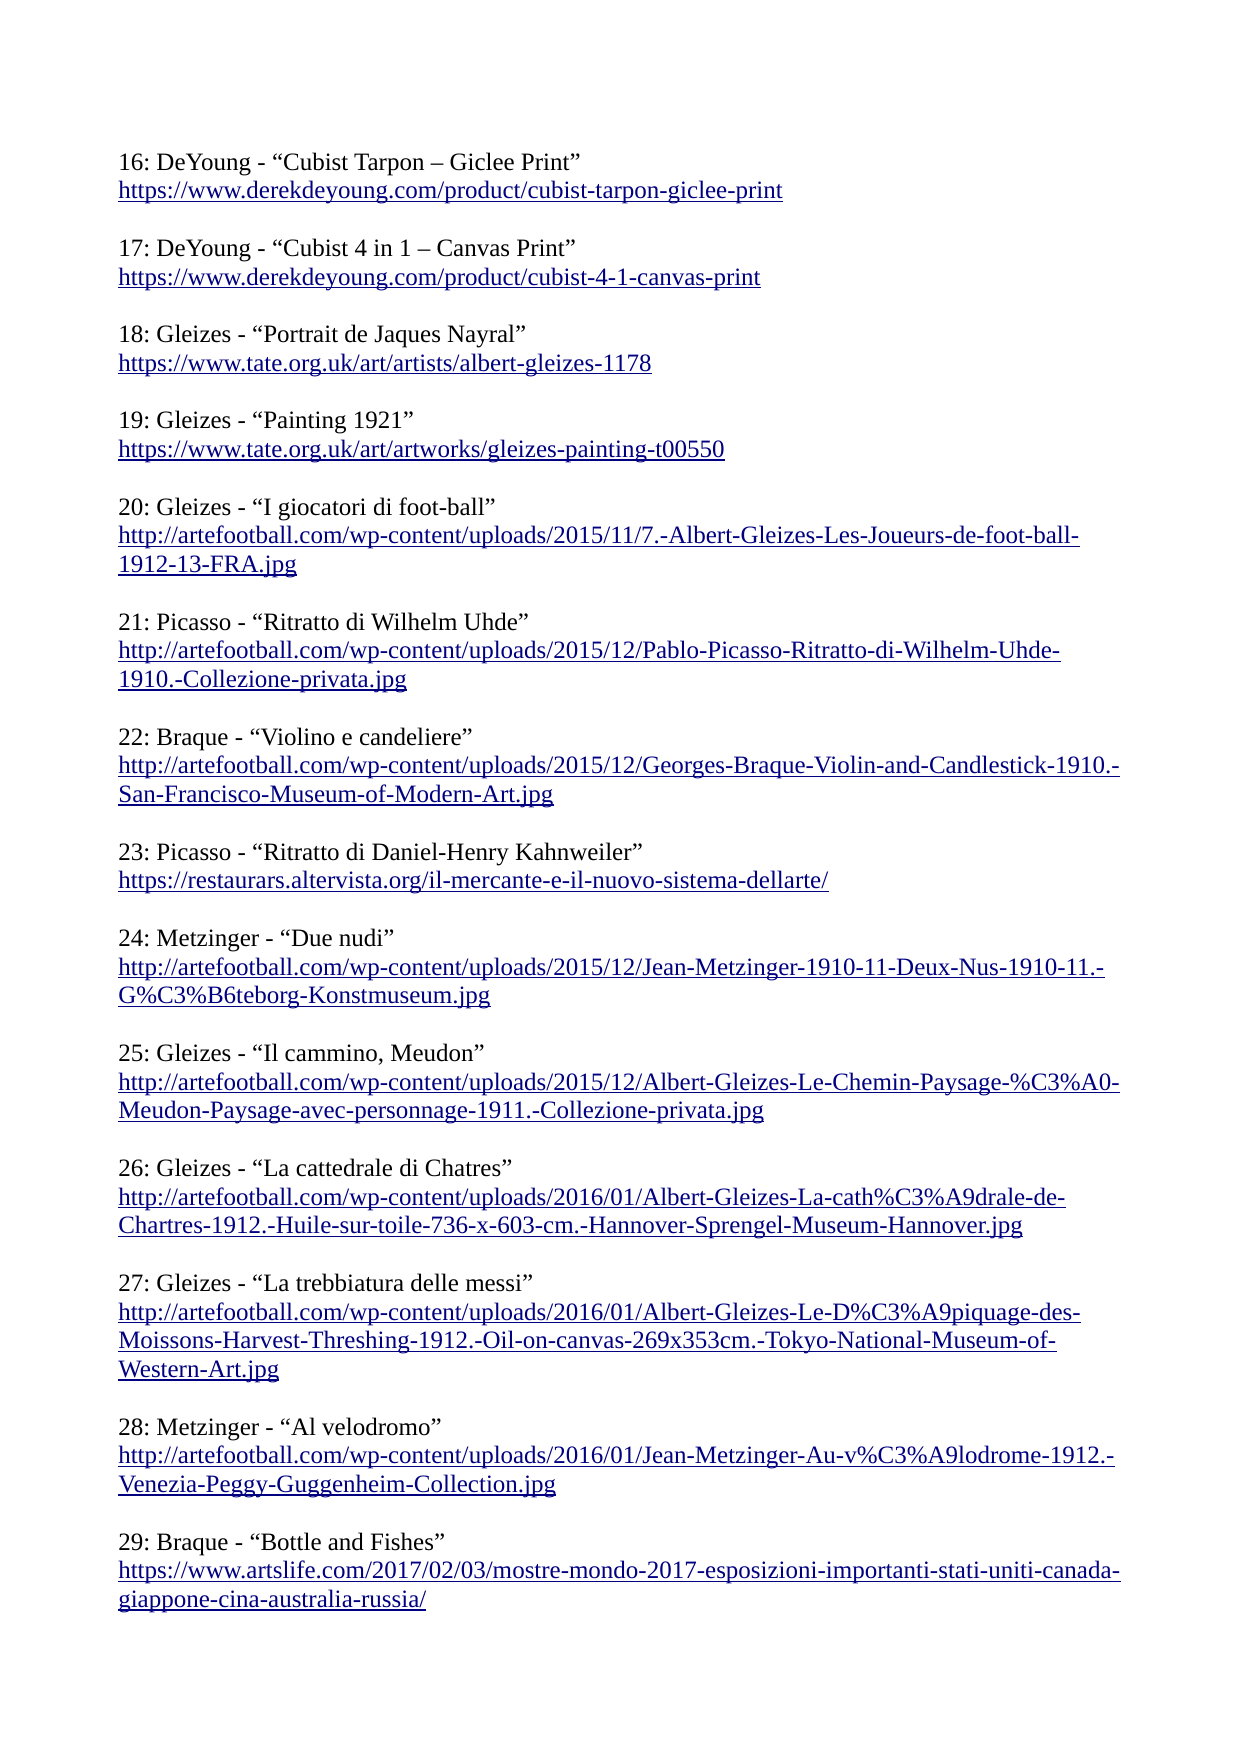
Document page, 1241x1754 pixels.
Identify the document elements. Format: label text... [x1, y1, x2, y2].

text 22: Braque - “Violino e candeliere” [118, 722, 1122, 751]
text 23: Picasso - “Ritratto di Daniel-Henry Kahnweiler” [118, 837, 1122, 866]
text 25: Gleizes - “Il cammino, Meudon” [118, 1038, 1122, 1067]
text 17: DeYoung - “Cubist 4 in 1 – Canvas Print” [118, 233, 1122, 262]
text 28: Metzinger - “Al velodromo” [118, 1412, 1122, 1441]
text 27: Gleizes - “La trebbiatura delle messi” [118, 1268, 1122, 1297]
text 29: Braque - “Bottle and Fishes” [118, 1527, 1122, 1556]
text 21: Picasso - “Ritratto di Wilhelm Uhde” [118, 607, 1122, 636]
text 24: Metzinger - “Due nudi” [118, 923, 1122, 952]
text http://artefootball.com/wp-content/uploads/2015/12/Jean-Metzinger-1910-11-Deux-Nus-1910-11.-G%C3%B6teborg-Konstmuseum.jpg [118, 952, 1122, 1009]
text http://artefootball.com/wp-content/uploads/2016/01/Albert-Gleizes-Le-D%C3%A9piquage-des-Moissons-Harvest-Threshing-1912.-Oil-on-canvas-269x353cm.-Tokyo-National-Museum-of-Western-Art.jpg [118, 1297, 1122, 1383]
text https://www.derekdeyoung.com/product/cubist-4-1-canvas-print [118, 262, 1122, 291]
text 19: Gleizes - “Painting 1921” [118, 406, 1122, 434]
text 16: DeYoung - “Cubist Tarpon – Giclee Print” [118, 147, 1122, 176]
text https://www.derekdeyoung.com/product/cubist-tarpon-giclee-print [118, 176, 1122, 204]
text http://artefootball.com/wp-content/uploads/2015/12/Albert-Gleizes-Le-Chemin-Paysage-%C3%A0-Meudon-Paysage-avec-personnage-1911.-Collezione-privata.jpg [118, 1067, 1122, 1124]
text http://artefootball.com/wp-content/uploads/2016/01/Jean-Metzinger-Au-v%C3%A9lodrome-1912.-Venezia-Peggy-Guggenheim-Collection.jpg [118, 1441, 1122, 1498]
text https://www.tate.org.uk/art/artists/albert-gleizes-1178 [118, 348, 1122, 377]
text http://artefootball.com/wp-content/uploads/2015/11/7.-Albert-Gleizes-Les-Joueurs-de-foot-ball-1912-13-FRA.jpg [118, 521, 1122, 578]
text http://artefootball.com/wp-content/uploads/2015/12/Pablo-Picasso-Ritratto-di-Wilhelm-Uhde-1910.-Collezione-privata.jpg [118, 636, 1122, 693]
text https://restaurars.altervista.org/il-mercante-e-il-nuovo-sistema-dellarte/ [118, 866, 1122, 894]
text http://artefootball.com/wp-content/uploads/2016/01/Albert-Gleizes-La-cath%C3%A9drale-de-Chartres-1912.-Huile-sur-toile-736-x-603-cm.-Hannover-Sprengel-Museum-Hannover.jpg [118, 1182, 1122, 1239]
text 26: Gleizes - “La cattedrale di Chatres” [118, 1153, 1122, 1182]
text https://www.artslife.com/2017/02/03/mostre-mondo-2017-esposizioni-importanti-stati-uniti-canada-giappone-cina-australia-russia/ [118, 1556, 1122, 1613]
text https://www.tate.org.uk/art/artworks/gleizes-painting-t00550 [118, 434, 1122, 463]
text http://artefootball.com/wp-content/uploads/2015/12/Georges-Braque-Violin-and-Candlestick-1910.-San-Francisco-Museum-of-Modern-Art.jpg [118, 751, 1122, 808]
text 20: Gleizes - “I giocatori di foot-ball” [118, 492, 1122, 521]
text 18: Gleizes - “Portrait de Jaques Nayral” [118, 319, 1122, 348]
